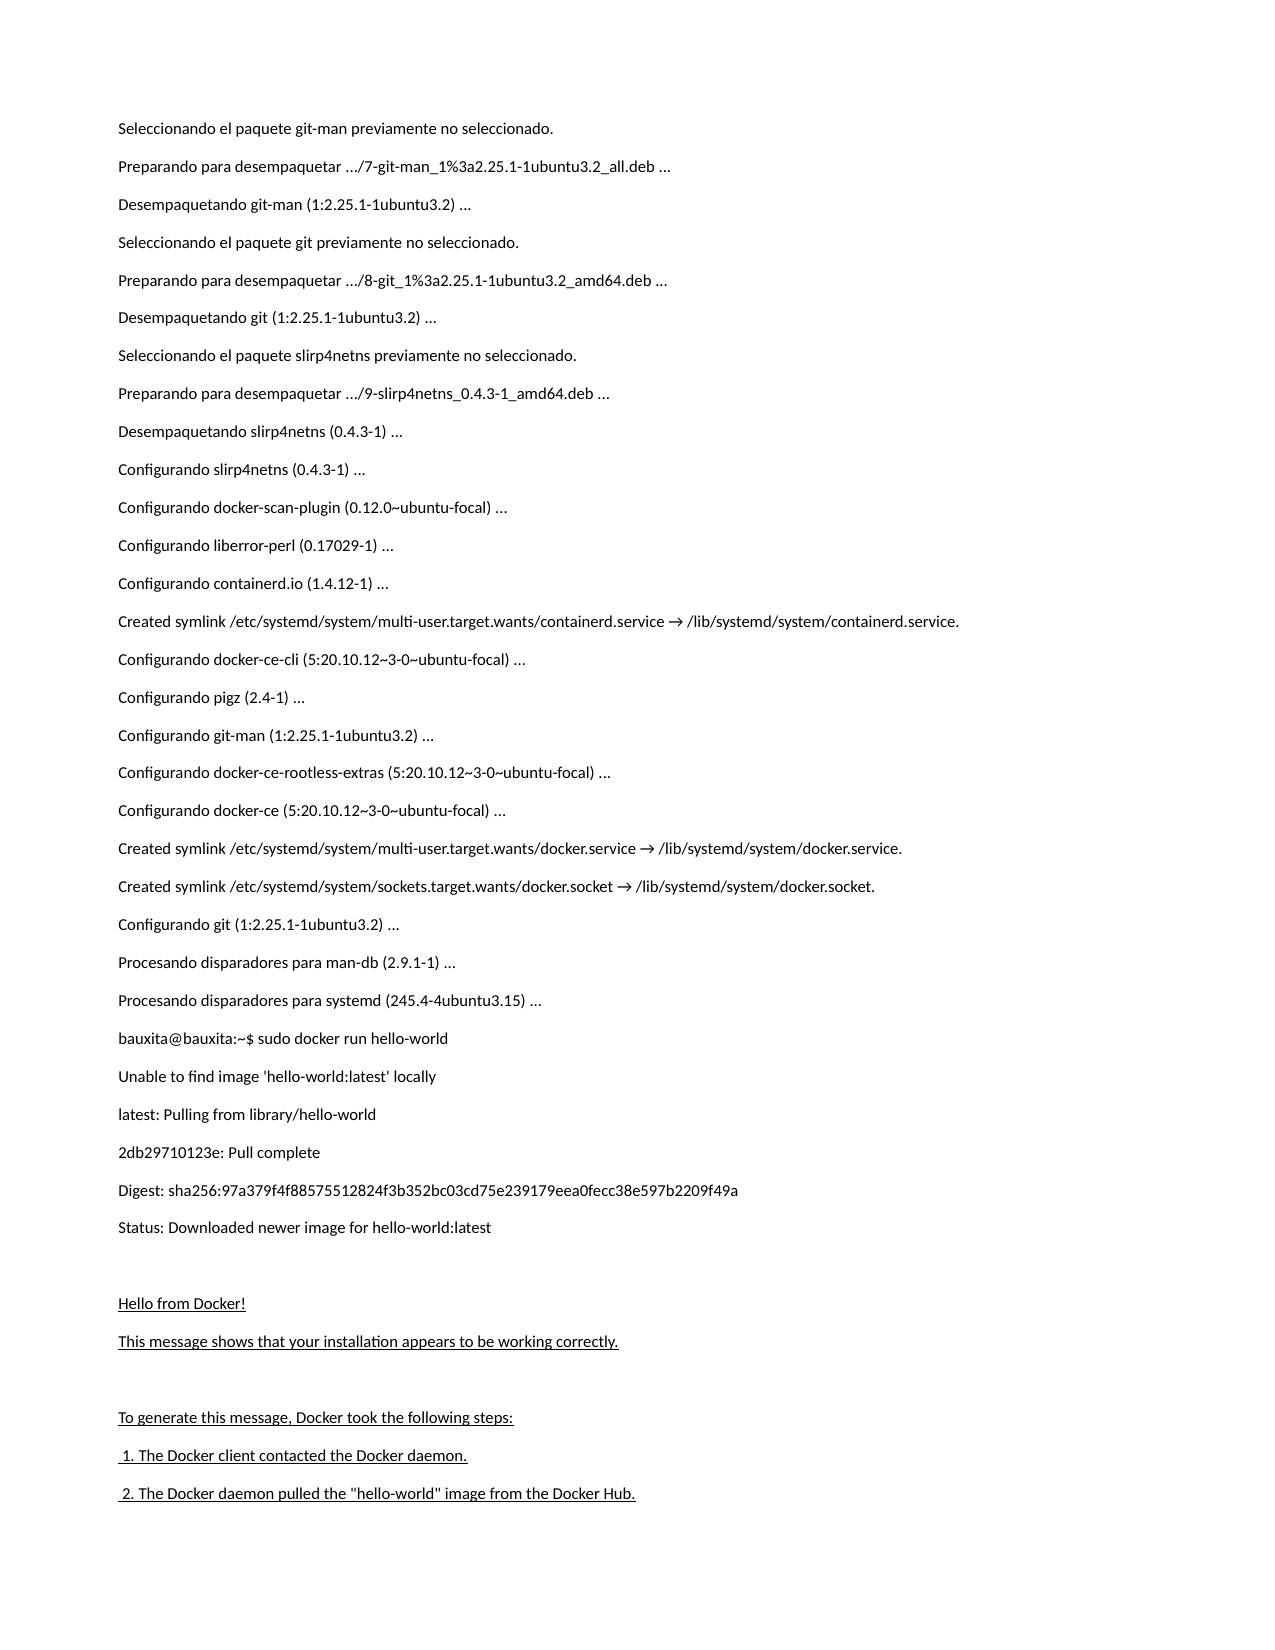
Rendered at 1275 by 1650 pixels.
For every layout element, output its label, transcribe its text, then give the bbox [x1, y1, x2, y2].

text Configurando containerd.io (1.4.12-1) ... [118, 573, 1157, 593]
text Seleccionando el paquete slirp4netns previamente no seleccionado. [118, 346, 1157, 366]
text Procesando disparadores para man-db (2.9.1-1) ... [118, 952, 1157, 973]
text Created symlink /etc/systemd/system/sockets.target.wants/docker.socket → /lib/systemd/system/docker.socket. [118, 876, 1157, 897]
text Configurando git-man (1:2.25.1-1ubuntu3.2) ... [118, 725, 1157, 745]
text Seleccionando el paquete git-man previamente no seleccionado. [118, 118, 1157, 138]
text Configurando docker-ce-cli (5:20.10.12~3-0~ubuntu-focal) ... [118, 649, 1157, 669]
text Created symlink /etc/systemd/system/multi-user.target.wants/containerd.service → /lib/systemd/system/containerd.service. [118, 611, 1157, 631]
text Configurando docker-ce-rootless-extras (5:20.10.12~3-0~ubuntu-focal) ... [118, 763, 1157, 783]
text Preparando para desempaquetar .../8-git_1%3a2.25.1-1ubuntu3.2_amd64.deb ... [118, 270, 1157, 290]
text Configurando docker-ce (5:20.10.12~3-0~ubuntu-focal) ... [118, 801, 1157, 821]
text Digest: sha256:97a379f4f88575512824f3b352bc03cd75e239179eea0fecc38e597b2209f49a [118, 1180, 1157, 1200]
text latest: Pulling from library/hello-world [118, 1104, 1157, 1124]
text Seleccionando el paquete git previamente no seleccionado. [118, 232, 1157, 252]
text Configurando docker-scan-plugin (0.12.0~ubuntu-focal) ... [118, 497, 1157, 518]
text Desempaquetando git-man (1:2.25.1-1ubuntu3.2) ... [118, 194, 1157, 214]
text Procesando disparadores para systemd (245.4-4ubuntu3.15) ... [118, 990, 1157, 1011]
text bauxita@bauxita:~$ sudo docker run hello-world [118, 1028, 1157, 1048]
text Desempaquetando git (1:2.25.1-1ubuntu3.2) ... [118, 308, 1157, 328]
text 2db29710123e: Pull complete [118, 1142, 1157, 1162]
text Unable to find image 'hello-world:latest' locally [118, 1066, 1157, 1086]
text Desempaquetando slirp4netns (0.4.3-1) ... [118, 421, 1157, 442]
text 1. The Docker client contacted the Docker daemon. [118, 1445, 1157, 1466]
text Preparando para desempaquetar .../9-slirp4netns_0.4.3-1_amd64.deb ... [118, 383, 1157, 404]
text 2. The Docker daemon pulled the "hello-world" image from the Docker Hub. [118, 1483, 1157, 1503]
text Configurando pigz (2.4-1) ... [118, 687, 1157, 707]
text Hello from Docker! [118, 1293, 1157, 1314]
text Configurando slirp4netns (0.4.3-1) ... [118, 459, 1157, 480]
text Created symlink /etc/systemd/system/multi-user.target.wants/docker.service → /lib/systemd/system/docker.service. [118, 838, 1157, 859]
text Status: Downloaded newer image for hello-world:latest [118, 1218, 1157, 1238]
text Configurando liberror-perl (0.17029-1) ... [118, 535, 1157, 556]
text Configurando git (1:2.25.1-1ubuntu3.2) ... [118, 914, 1157, 935]
text Preparando para desempaquetar .../7-git-man_1%3a2.25.1-1ubuntu3.2_all.deb ... [118, 156, 1157, 176]
text To generate this message, Docker took the following steps: [118, 1407, 1157, 1428]
text This message shows that your installation appears to be working correctly. [118, 1331, 1157, 1352]
